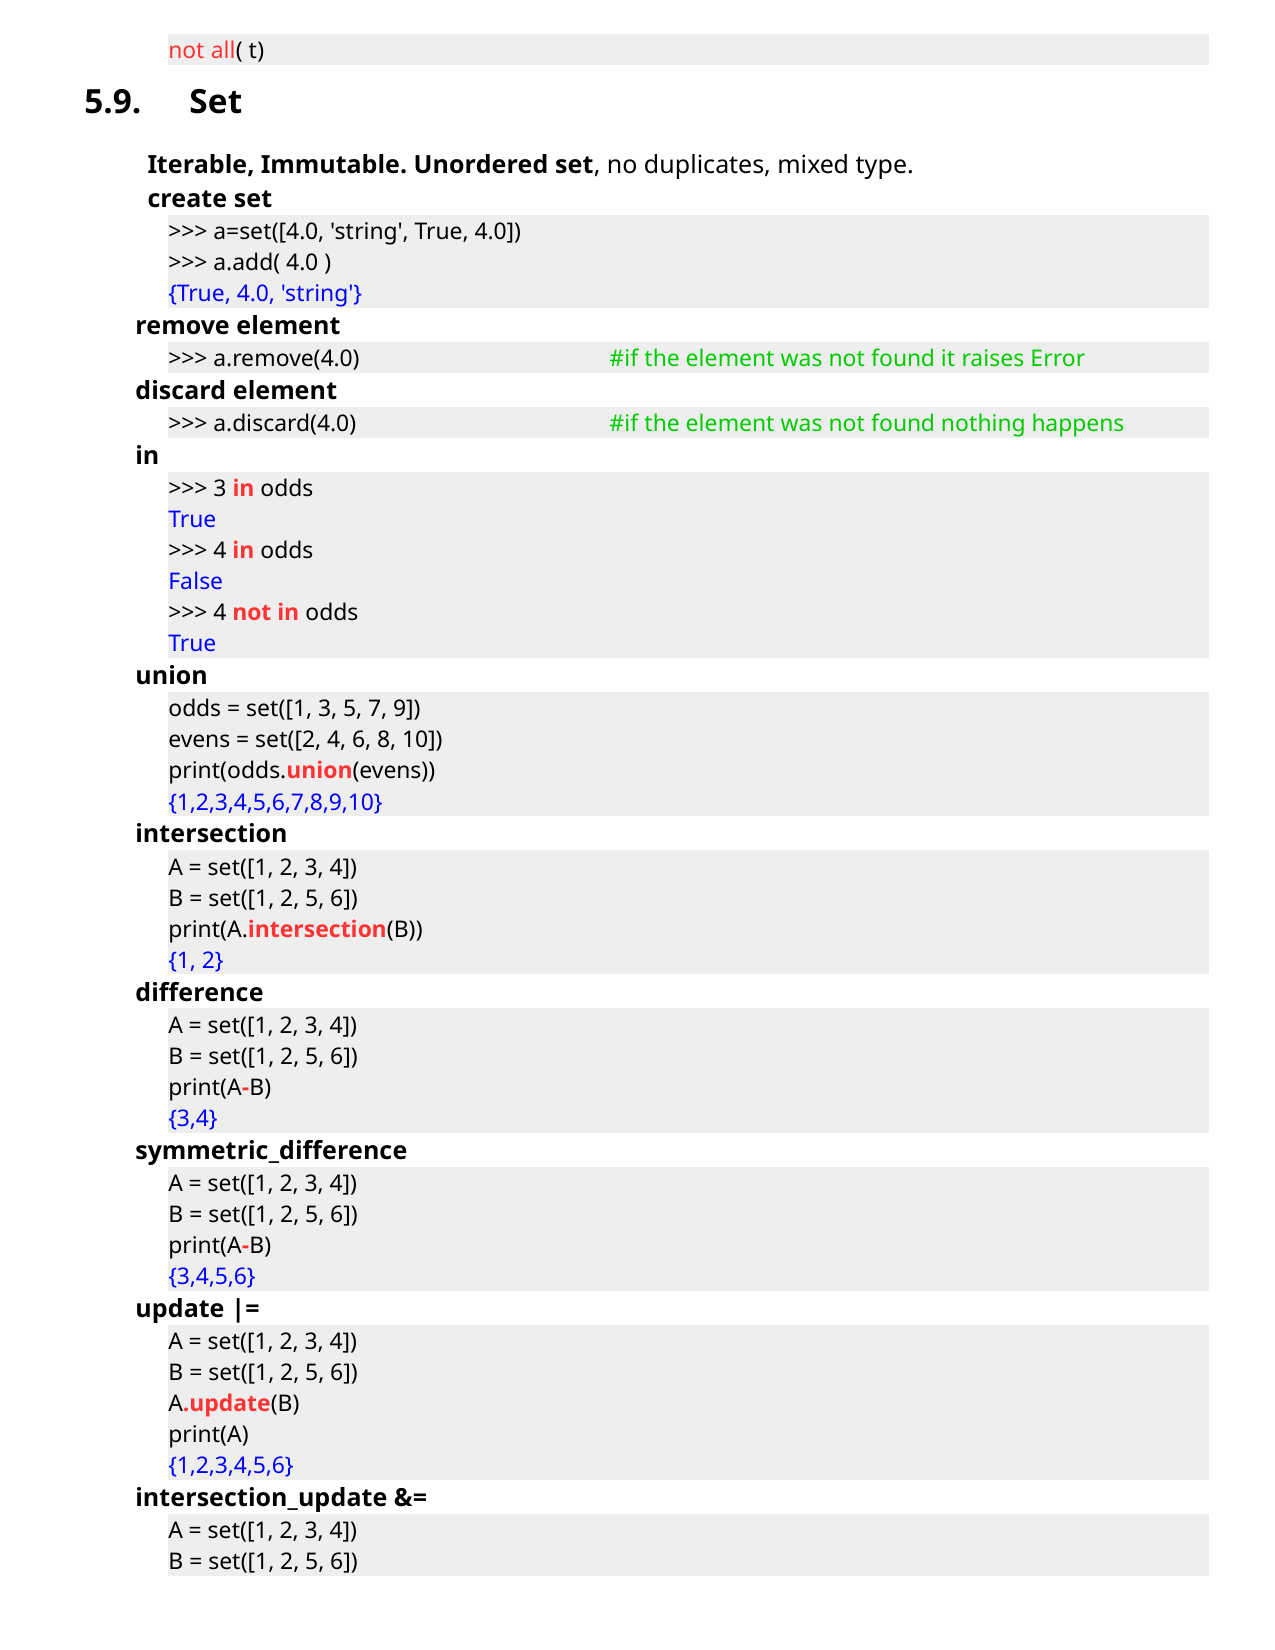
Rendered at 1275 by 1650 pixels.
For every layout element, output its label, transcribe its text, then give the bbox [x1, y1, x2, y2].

text A = set([1, 2, 3, 4]) [168, 1514, 1209, 1545]
text print(A-B) [168, 1071, 1209, 1102]
text B = set([1, 2, 5, 6]) [168, 881, 1209, 912]
text >>> a.discard(4.0) #if the element was not found nothing happens [168, 407, 1209, 438]
text B = set([1, 2, 5, 6]) [168, 1198, 1209, 1229]
text >>> a.add( 4.0 ) [168, 246, 1209, 277]
text A = set([1, 2, 3, 4]) [168, 1008, 1209, 1039]
text not all( t) [168, 34, 1209, 65]
text B = set([1, 2, 5, 6]) [168, 1039, 1209, 1071]
text A = set([1, 2, 3, 4]) [168, 850, 1209, 881]
text A = set([1, 2, 3, 4]) [168, 1325, 1209, 1356]
text B = set([1, 2, 5, 6]) [168, 1356, 1209, 1387]
list remove element [135, 308, 1209, 342]
list intersection_update &= [135, 1480, 1209, 1514]
text print(A) [168, 1418, 1209, 1449]
text {3,4} [168, 1102, 1209, 1133]
text >>> a=set([4.0, 'string', True, 4.0]) [168, 215, 1209, 246]
text print(A.intersection(B)) [168, 912, 1209, 943]
text {3,4,5,6} [168, 1260, 1209, 1291]
list update |= [135, 1291, 1209, 1325]
text {1,2,3,4,5,6} [168, 1449, 1209, 1480]
text >>> 4 in odds [168, 534, 1209, 565]
text {1, 2} [168, 943, 1209, 974]
text {1,2,3,4,5,6,7,8,9,10} [168, 785, 1209, 816]
text False [168, 565, 1209, 596]
text A.update(B) [168, 1387, 1209, 1418]
text A = set([1, 2, 3, 4]) [168, 1167, 1209, 1198]
text >>> 3 in odds [168, 472, 1209, 503]
text >>> a.remove(4.0) #if the element was not found it raises Error [168, 342, 1209, 373]
text Iterable, Immutable. Unordered set, no duplicates, mixed type. [132, 147, 1209, 181]
list symmetric_difference [135, 1133, 1209, 1167]
text odds = set([1, 3, 5, 7, 9]) [168, 692, 1209, 723]
text True [168, 627, 1209, 658]
text >>> 4 not in odds [168, 596, 1209, 627]
text {True, 4.0, 'string'} [168, 277, 1209, 308]
list in [135, 438, 1209, 472]
list difference [135, 974, 1209, 1008]
text True [168, 503, 1209, 534]
text print(A-B) [168, 1229, 1209, 1260]
text B = set([1, 2, 5, 6]) [168, 1545, 1209, 1576]
text print(odds.union(evens)) [168, 754, 1209, 785]
list discard element [135, 373, 1209, 407]
text evens = set([2, 4, 6, 8, 10]) [168, 723, 1209, 754]
text create set [132, 181, 1209, 215]
list intersection [135, 816, 1209, 850]
subtitle Set [84, 77, 1209, 123]
list union [135, 658, 1209, 692]
